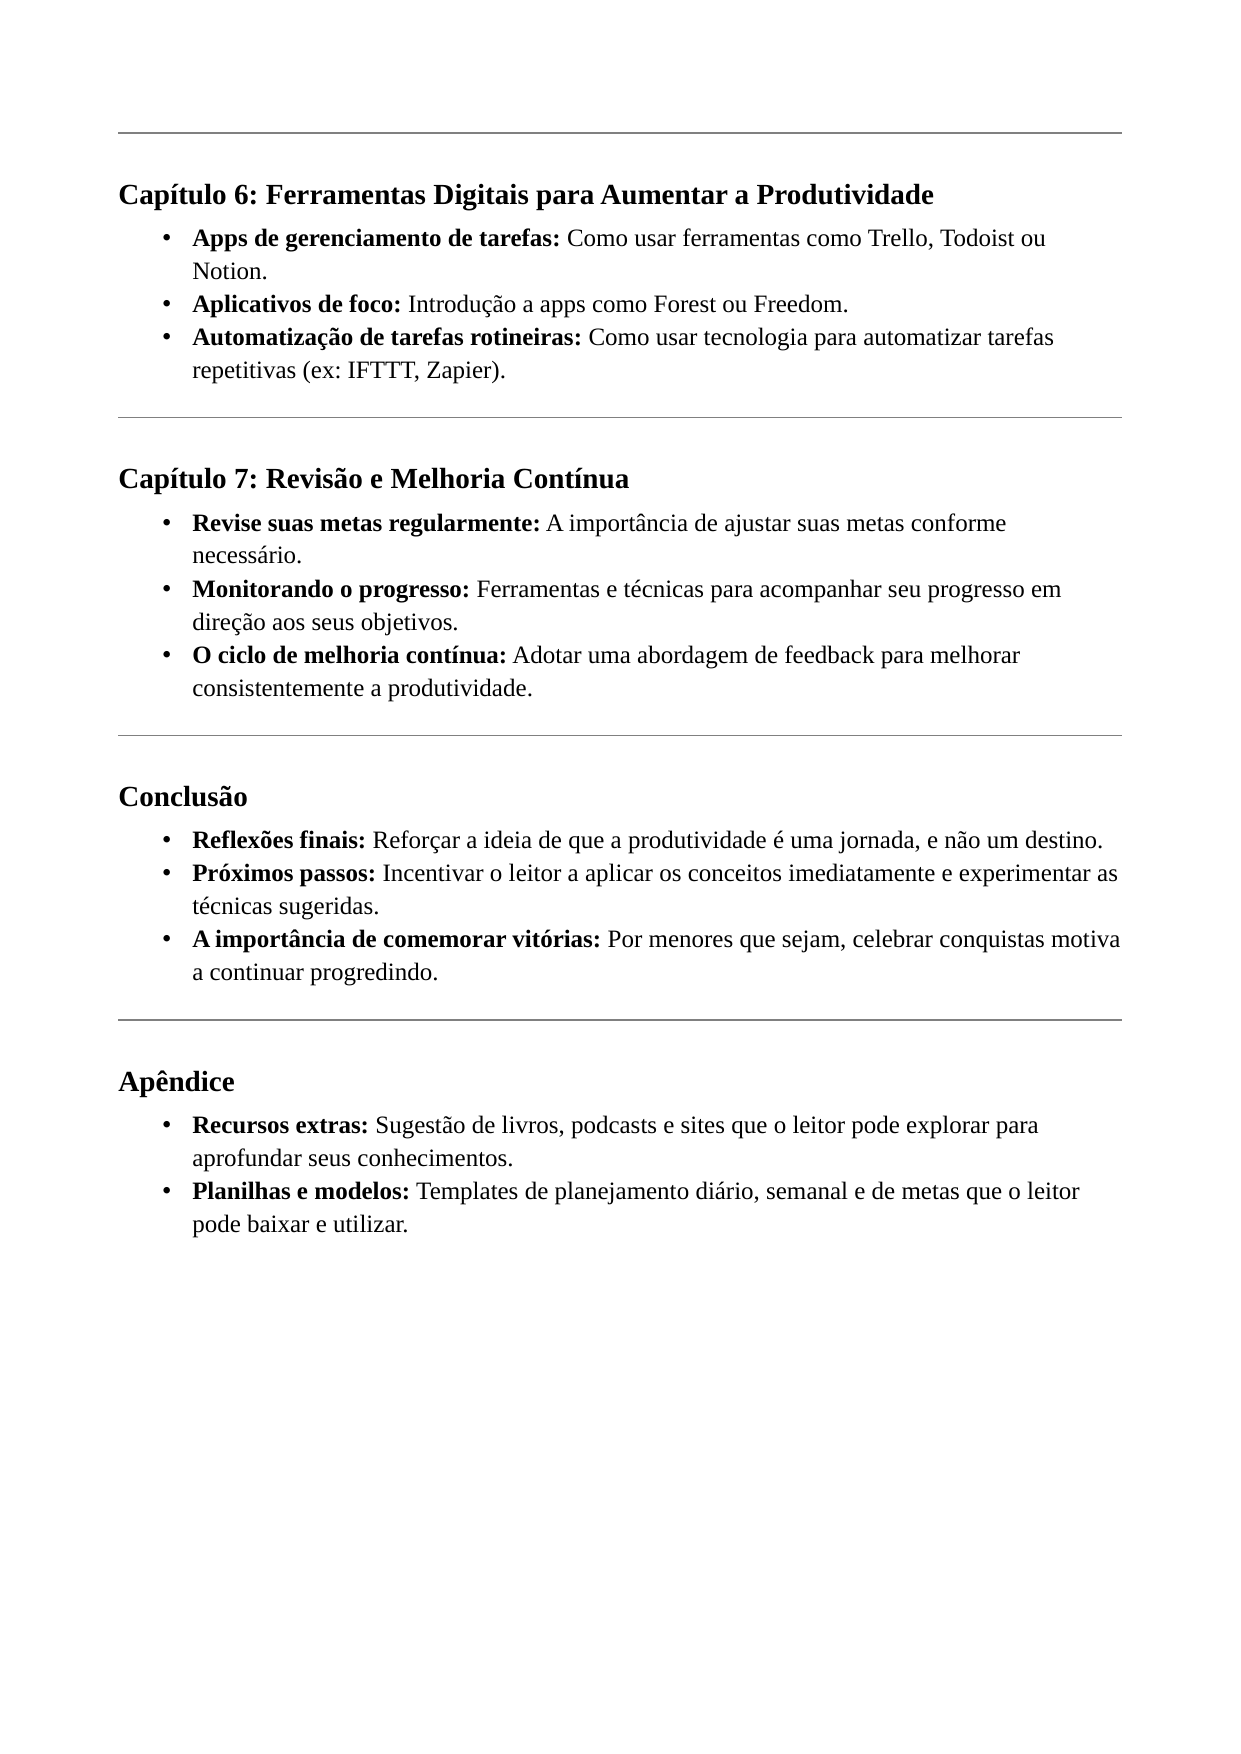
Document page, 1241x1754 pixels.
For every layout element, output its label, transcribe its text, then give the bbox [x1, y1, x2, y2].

list O ciclo de melhoria contínua: Adotar uma abordagem de feedback para melhorar consistentemente a produtividade. [162, 640, 1122, 701]
list Revise suas metas regularmente: A importância de ajustar suas metas conforme necessário. [162, 508, 1122, 569]
subtitle Apêndice [118, 1064, 1122, 1097]
subtitle Conclusão [118, 779, 1122, 813]
list Próximos passos: Incentivar o leitor a aplicar os conceitos imediatamente e experimentar as técnicas sugeridas. [162, 858, 1122, 920]
subtitle Capítulo 6: Ferramentas Digitais para Aumentar a Produtividade [118, 177, 1122, 211]
subtitle Capítulo 7: Revisão e Melhoria Contínua [118, 462, 1122, 495]
list Automatização de tarefas rotineiras: Como usar tecnologia para automatizar tarefas repetitivas (ex: IFTTT, Zapier). [162, 322, 1122, 384]
list Apps de gerenciamento de tarefas: Como usar ferramentas como Trello, Todoist ou Notion. [162, 223, 1122, 285]
list Planilhas e modelos: Templates de planejamento diário, semanal e de metas que o leitor pode baixar e utilizar. [162, 1176, 1122, 1238]
list A importância de comemorar vitórias: Por menores que sejam, celebrar conquistas motiva a continuar progredindo. [162, 924, 1122, 986]
list Reflexões finais: Reforçar a ideia de que a produtividade é uma jornada, e não um destino. [162, 825, 1122, 854]
list Recursos extras: Sugestão de livros, podcasts e sites que o leitor pode explorar para aprofundar seus conhecimentos. [162, 1110, 1122, 1172]
list Monitorando o progresso: Ferramentas e técnicas para acompanhar seu progresso em direção aos seus objetivos. [162, 574, 1122, 635]
list Aplicativos de foco: Introdução a apps como Forest ou Freedom. [162, 289, 1122, 318]
